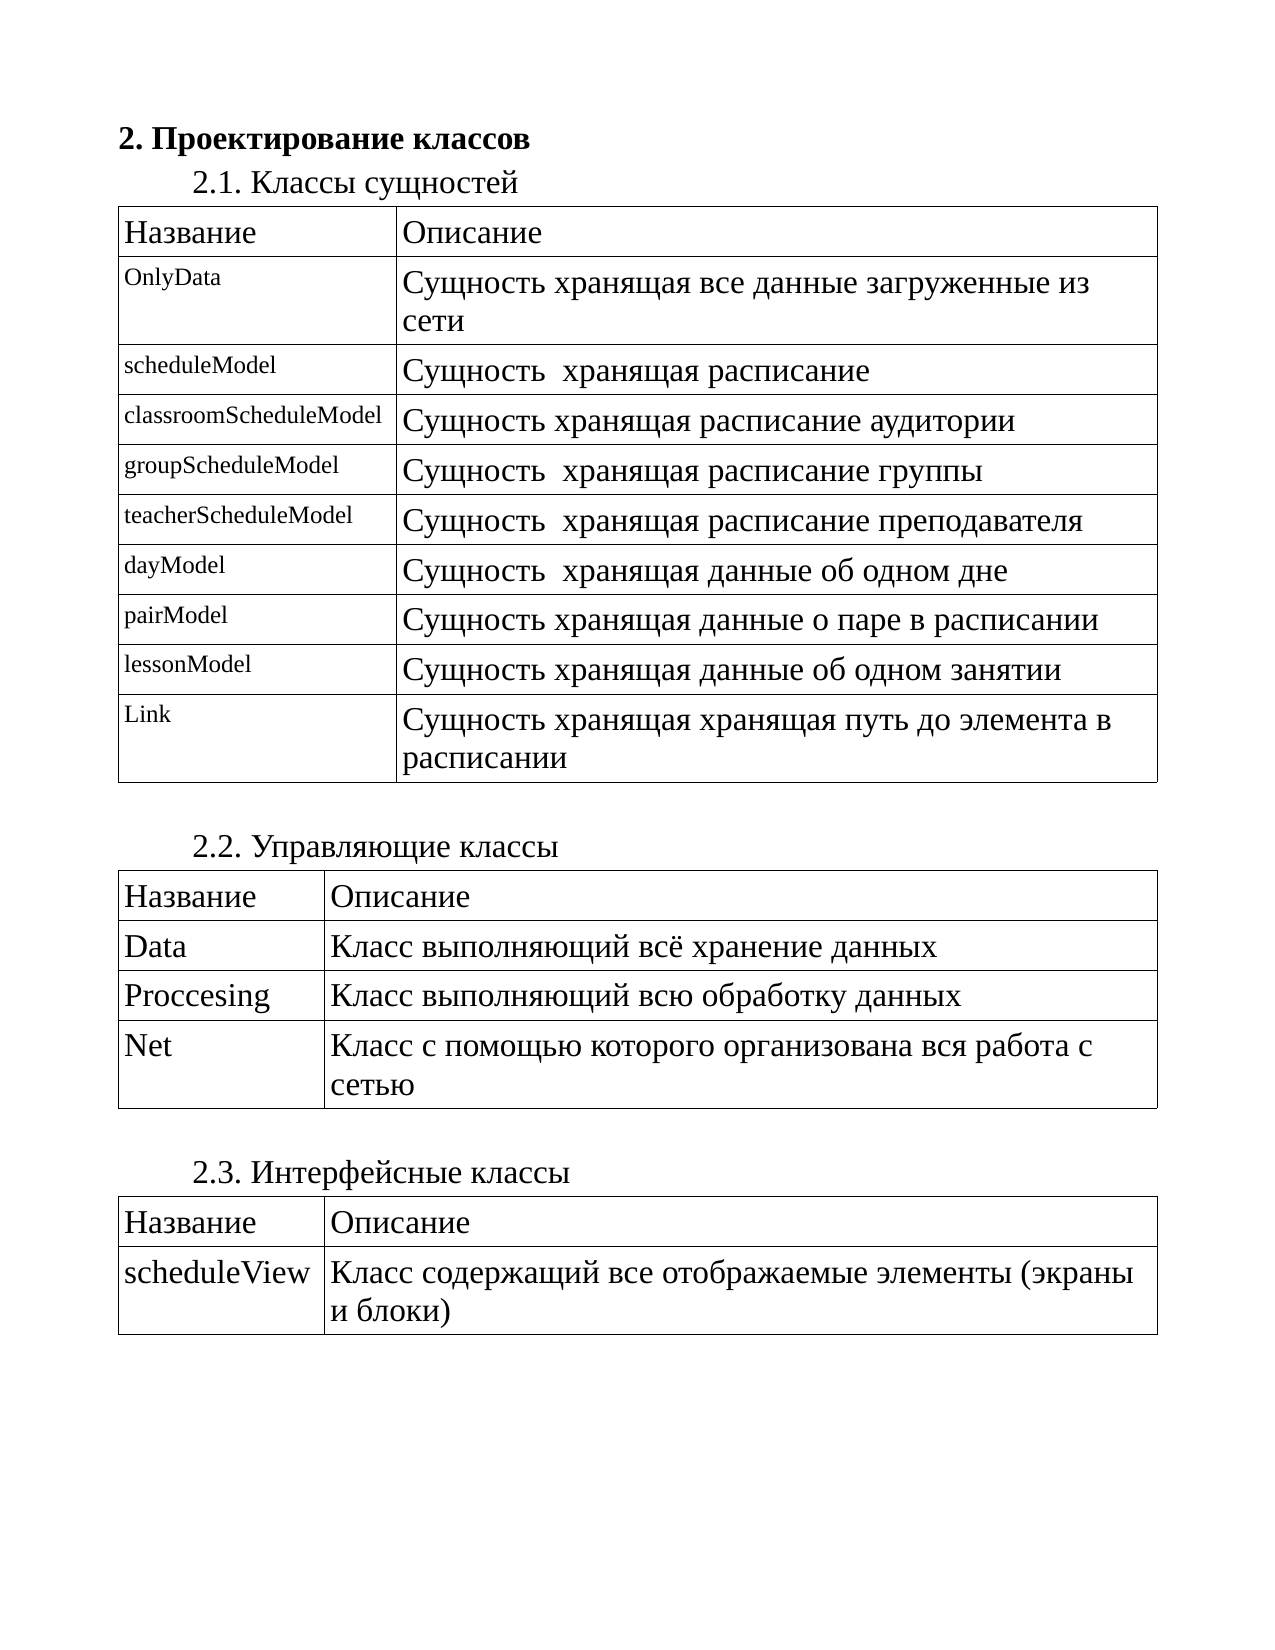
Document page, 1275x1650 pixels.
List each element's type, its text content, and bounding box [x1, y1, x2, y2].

table_header Название [119, 871, 324, 920]
table_cell Net [119, 1021, 324, 1108]
table_cell lessonModel [119, 645, 396, 694]
table_cell OnlyData [119, 257, 396, 344]
table_cell Сущность хранящая расписание группы [397, 445, 1157, 494]
table_cell Класс содержащий все отображаемые элементы (экраны и блоки) [325, 1247, 1157, 1334]
table_cell Data [119, 921, 324, 970]
table_cell scheduleModel [119, 345, 396, 394]
text 2.1. Классы сущностей [118, 162, 1157, 201]
text 2.3. Интерфейсные классы [118, 1152, 1157, 1191]
table_cell Сущность хранящая данные об одном занятии [397, 645, 1157, 694]
table_cell Сущность хранящая хранящая путь до элемента в расписании [397, 695, 1157, 782]
table_cell Сущность хранящая расписание [397, 345, 1157, 394]
table_header Название [119, 207, 396, 256]
table_cell Сущность хранящая все данные загруженные из сети [397, 257, 1157, 344]
table_cell Сущность хранящая данные об одном дне [397, 545, 1157, 594]
table_cell Proccesing [119, 971, 324, 1020]
table_cell classroomScheduleModel [119, 395, 396, 444]
table_cell dayModel [119, 545, 396, 594]
table_cell groupScheduleModel [119, 445, 396, 494]
text 2. Проектирование классов [118, 118, 1157, 156]
table_header Описание [397, 207, 1157, 256]
table_cell scheduleView [119, 1247, 324, 1334]
table_cell Link [119, 695, 396, 782]
table_cell Класс выполняющий всю обработку данных [325, 971, 1157, 1020]
table_header Описание [325, 871, 1157, 920]
table_cell teacherScheduleModel [119, 495, 396, 544]
table_cell Класс выполняющий всё хранение данных [325, 921, 1157, 970]
table_cell Сущность хранящая расписание аудитории [397, 395, 1157, 444]
text 2.2. Управляющие классы [118, 826, 1157, 864]
table_cell Сущность хранящая расписание преподавателя [397, 495, 1157, 544]
table_cell Сущность хранящая данные о паре в расписании [397, 595, 1157, 644]
table_header Название [119, 1197, 324, 1246]
table_cell Класс с помощью которого организована вся работа с сетью [325, 1021, 1157, 1108]
table_cell pairModel [119, 595, 396, 644]
table_header Описание [325, 1197, 1157, 1246]
